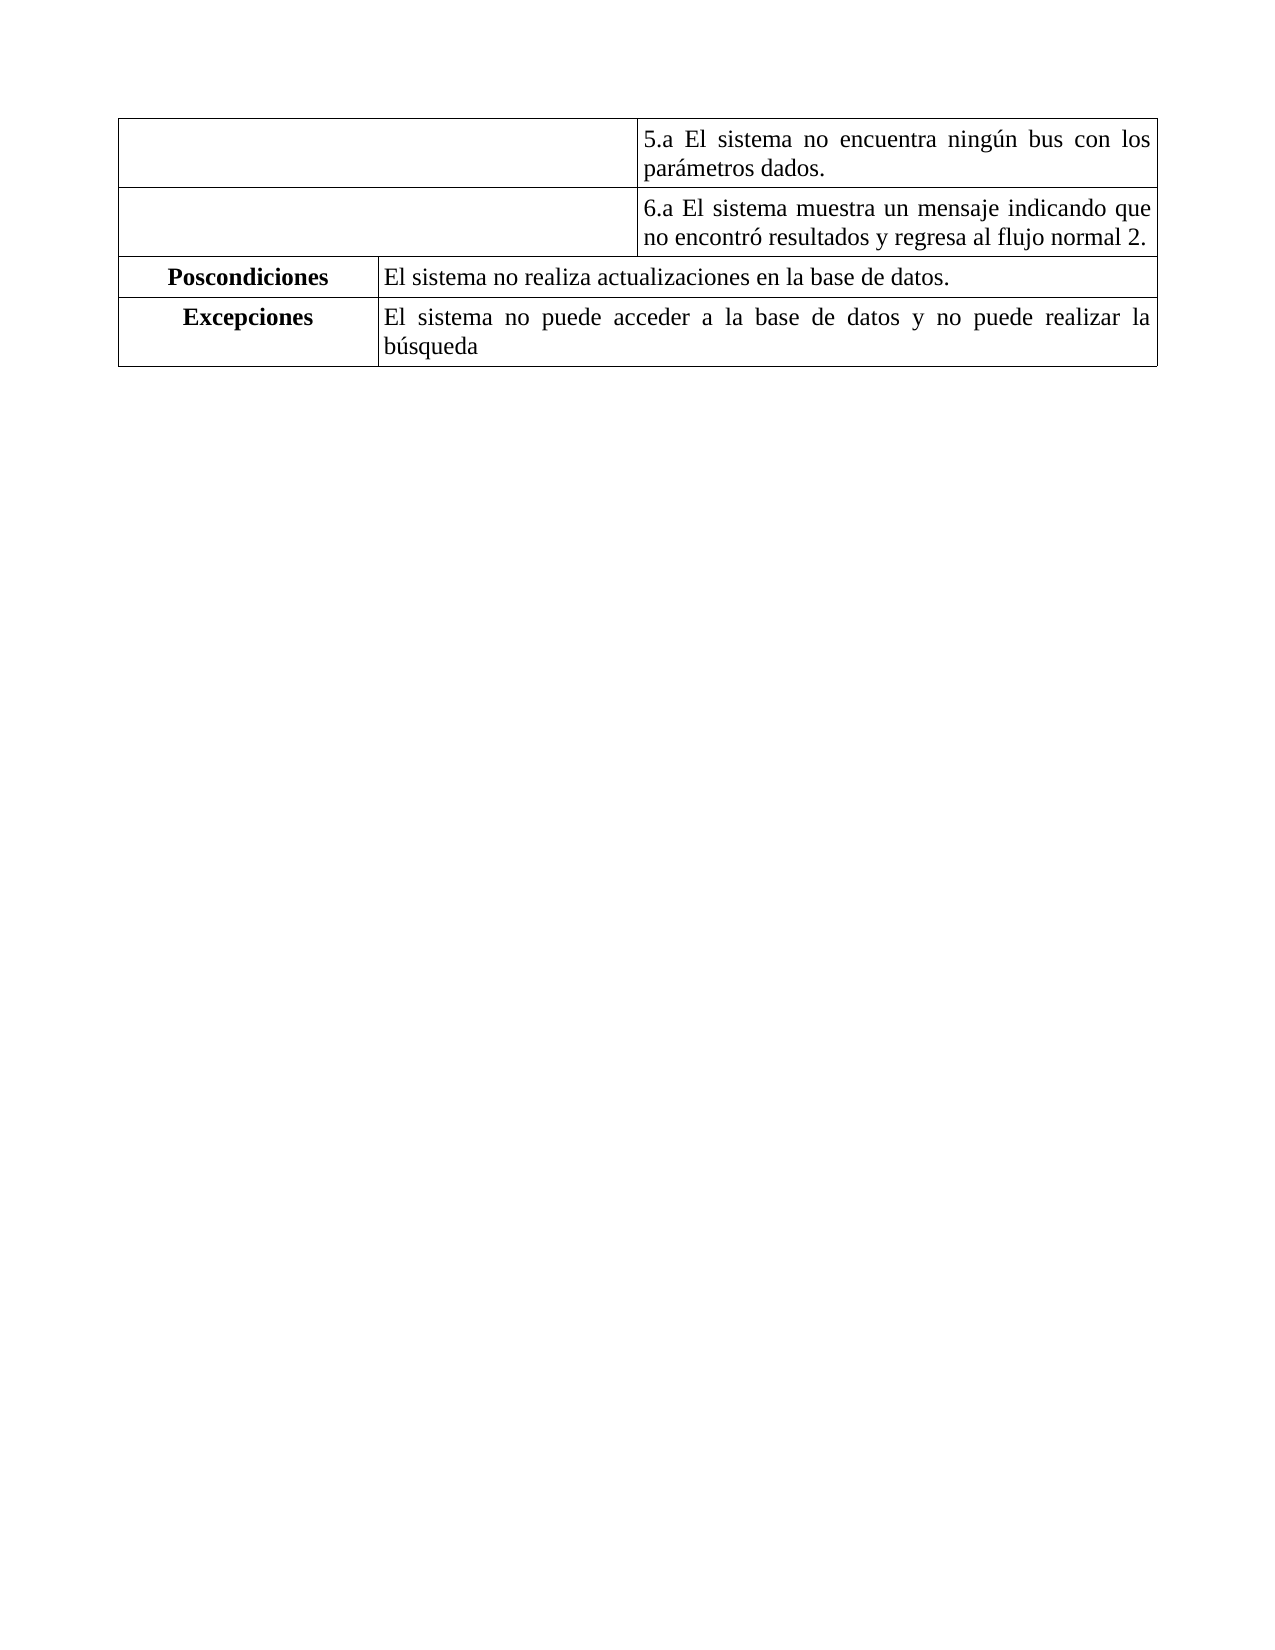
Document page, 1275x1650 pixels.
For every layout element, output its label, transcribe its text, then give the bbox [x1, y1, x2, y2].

table_cell El sistema no puede acceder a la base de datos y no puede realizar la búsqueda [379, 298, 1157, 366]
table_cell Poscondiciones [119, 257, 378, 297]
table_cell 5.a El sistema no encuentra ningún bus con los parámetros dados. [638, 119, 1157, 187]
table_cell El sistema no realiza actualizaciones en la base de datos. [379, 257, 1157, 297]
table_cell [119, 188, 637, 256]
table_cell 6.a El sistema muestra un mensaje indicando que no encontró resultados y regresa al flujo normal 2. [638, 188, 1157, 256]
table_cell Excepciones [119, 298, 378, 366]
table_cell [119, 119, 637, 187]
